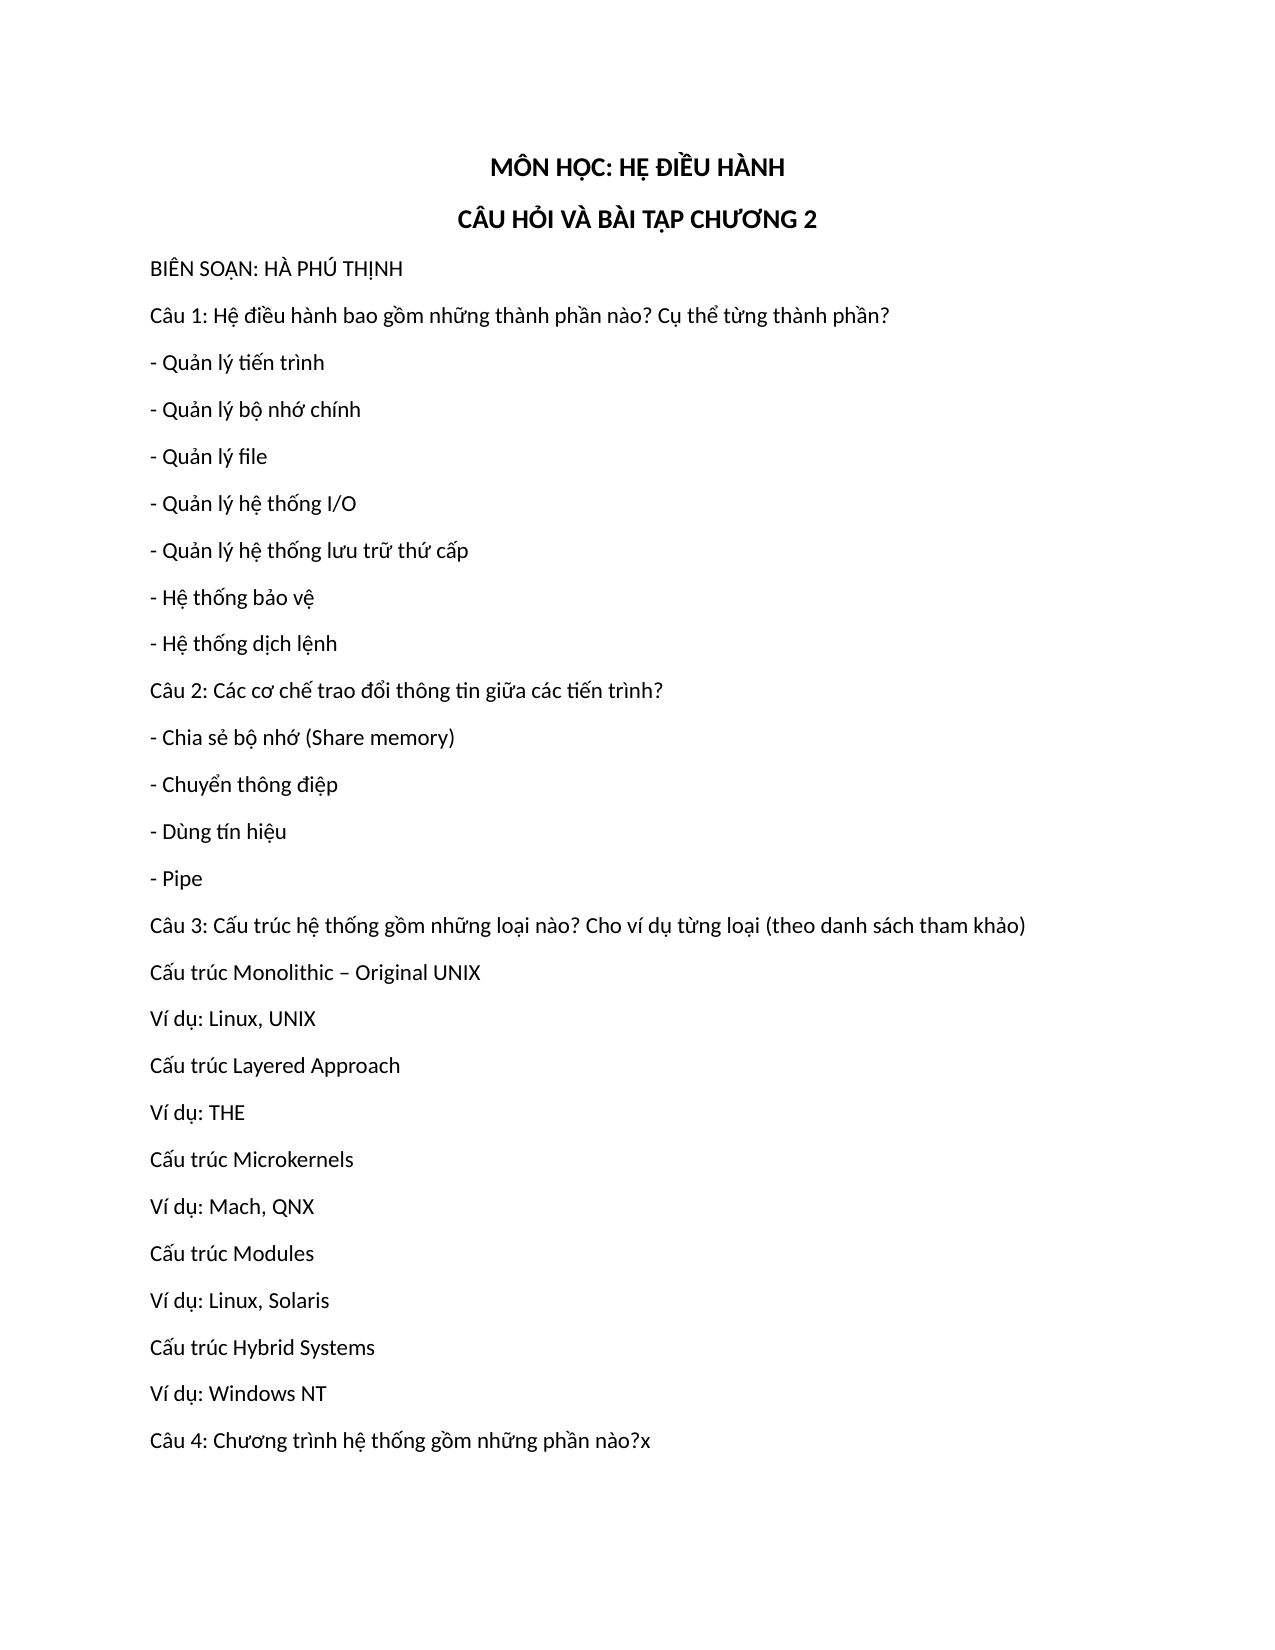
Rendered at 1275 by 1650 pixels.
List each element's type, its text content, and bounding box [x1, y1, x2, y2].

text Ví dụ: Mach, QNX [150, 1192, 1125, 1220]
text Cấu trúc Hybrid Systems [150, 1333, 1125, 1361]
text - Quản lý tiến trình [150, 348, 1125, 376]
text Ví dụ: THE [150, 1098, 1125, 1126]
text - Quản lý hệ thống I/O [150, 489, 1125, 517]
text Cấu trúc Modules [150, 1239, 1125, 1267]
text MÔN HỌC: HỆ ĐIỀU HÀNH [150, 150, 1125, 183]
text Ví dụ: Windows NT [150, 1379, 1125, 1408]
text Câu 4: Chương trình hệ thống gồm những phần nào?x [150, 1426, 1125, 1454]
text CÂU HỎI VÀ BÀI TẬP CHƯƠNG 2 [150, 202, 1125, 235]
text Cấu trúc Microkernels [150, 1145, 1125, 1173]
text - Hệ thống bảo vệ [150, 583, 1125, 611]
text BIÊN SOẠN: HÀ PHÚ THỊNH [150, 254, 1125, 283]
text Cấu trúc Monolithic – Original UNIX [150, 958, 1125, 986]
text Câu 1: Hệ điều hành bao gồm những thành phần nào? Cụ thể từng thành phần? [150, 301, 1125, 329]
text Câu 3: Cấu trúc hệ thống gồm những loại nào? Cho ví dụ từng loại (theo danh sách tham khảo) [150, 911, 1125, 939]
text - Hệ thống dịch lệnh [150, 629, 1125, 658]
text - Dùng tín hiệu [150, 817, 1125, 845]
text - Chuyển thông điệp [150, 770, 1125, 798]
text - Quản lý file [150, 442, 1125, 470]
text - Quản lý hệ thống lưu trữ thứ cấp [150, 536, 1125, 564]
text Câu 2: Các cơ chế trao đổi thông tin giữa các tiến trình? [150, 676, 1125, 704]
text Ví dụ: Linux, UNIX [150, 1004, 1125, 1033]
text - Quản lý bộ nhớ chính [150, 395, 1125, 423]
text - Chia sẻ bộ nhớ (Share memory) [150, 723, 1125, 751]
text Ví dụ: Linux, Solaris [150, 1286, 1125, 1314]
text - Pipe [150, 864, 1125, 892]
text Cấu trúc Layered Approach [150, 1051, 1125, 1079]
